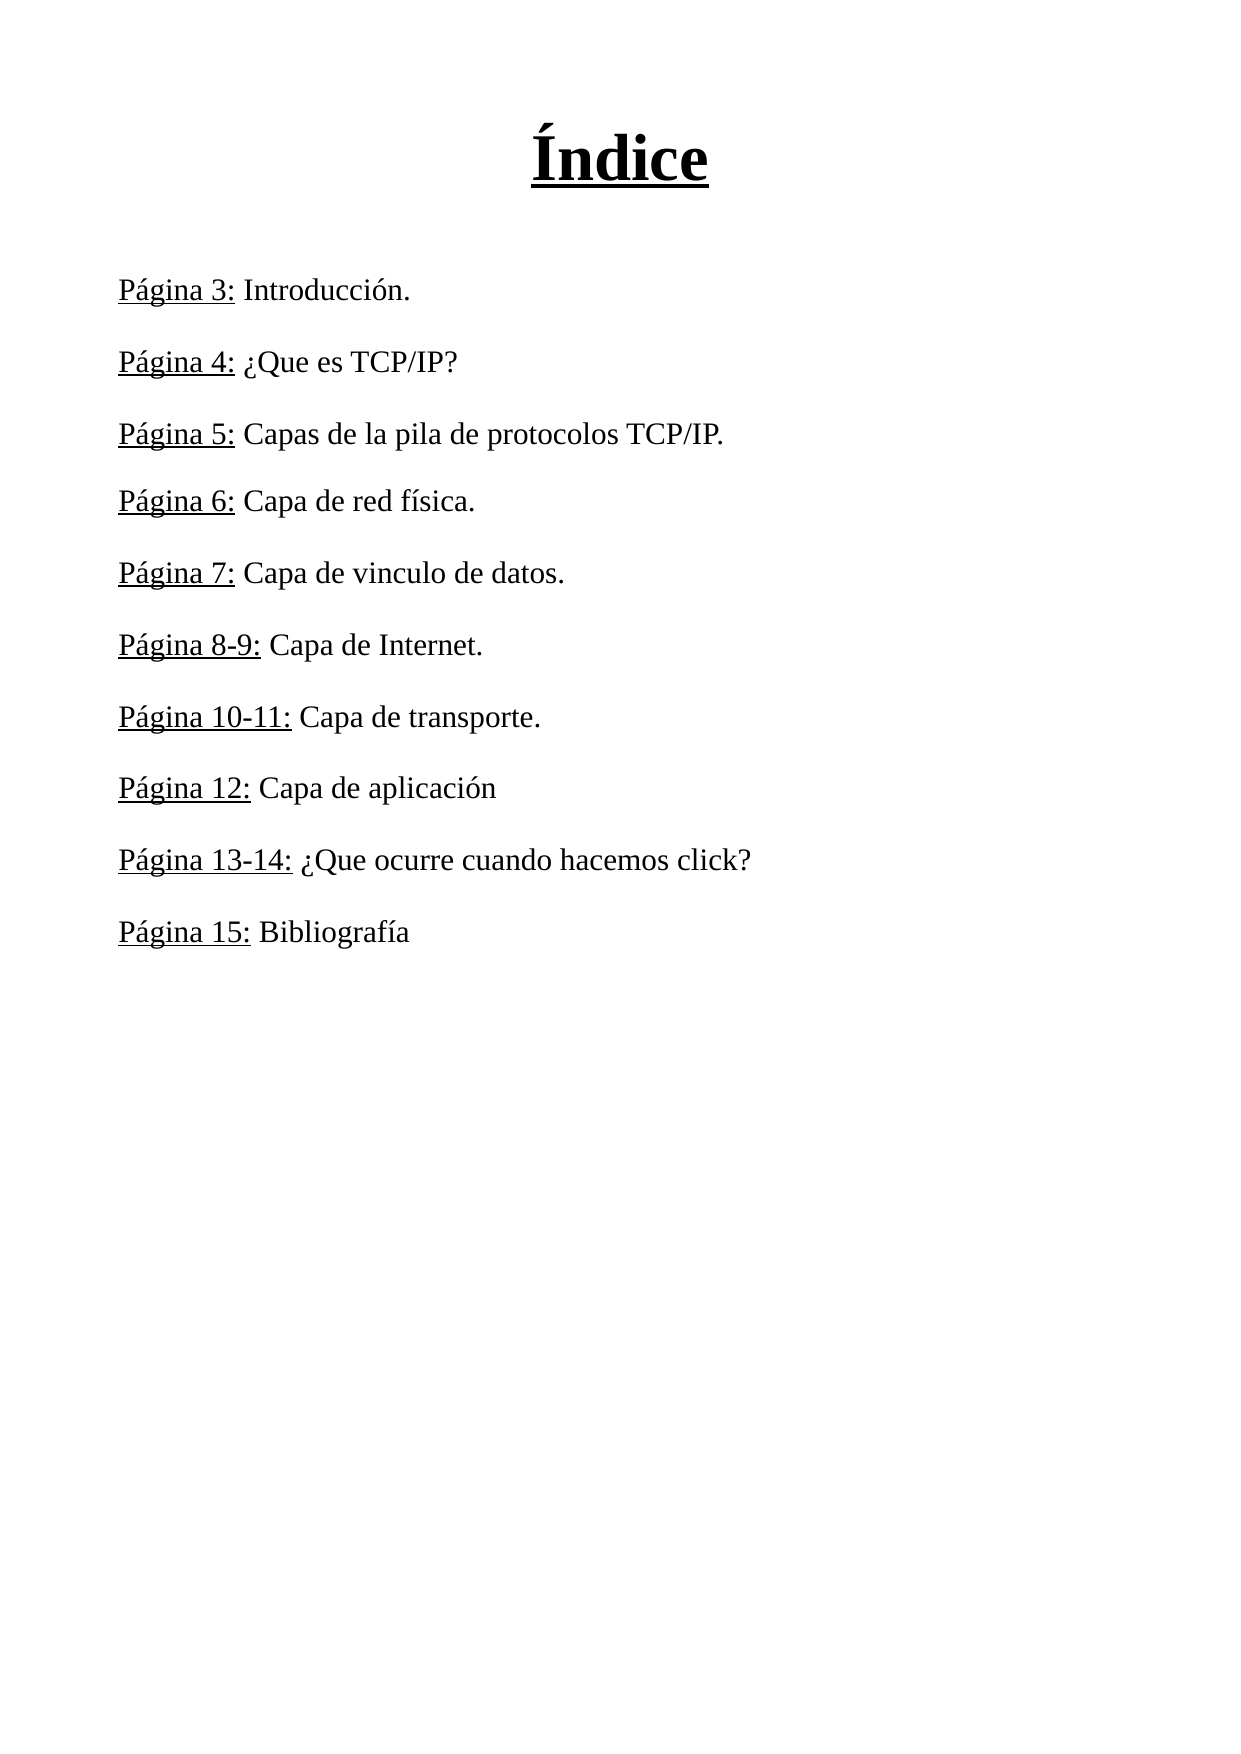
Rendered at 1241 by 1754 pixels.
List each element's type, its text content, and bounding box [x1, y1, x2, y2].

text Página 6: Capa de red física. [118, 482, 1122, 518]
text Página 5: Capas de la pila de protocolos TCP/IP. [118, 415, 1122, 451]
text Página 12: Capa de aplicación [118, 770, 1122, 806]
text Página 4: ¿Que es TCP/IP? [118, 343, 1122, 379]
text Página 13-14: ¿Que ocurre cuando hacemos click? [118, 842, 1122, 878]
text Índice [118, 118, 1122, 195]
text Página 3: Introducción. [118, 271, 1122, 307]
text Página 7: Capa de vinculo de datos. [118, 554, 1122, 590]
text Página 15: Bibliografía [118, 913, 1122, 949]
text Página 10-11: Capa de transporte. [118, 698, 1122, 734]
text Página 8-9: Capa de Internet. [118, 626, 1122, 662]
